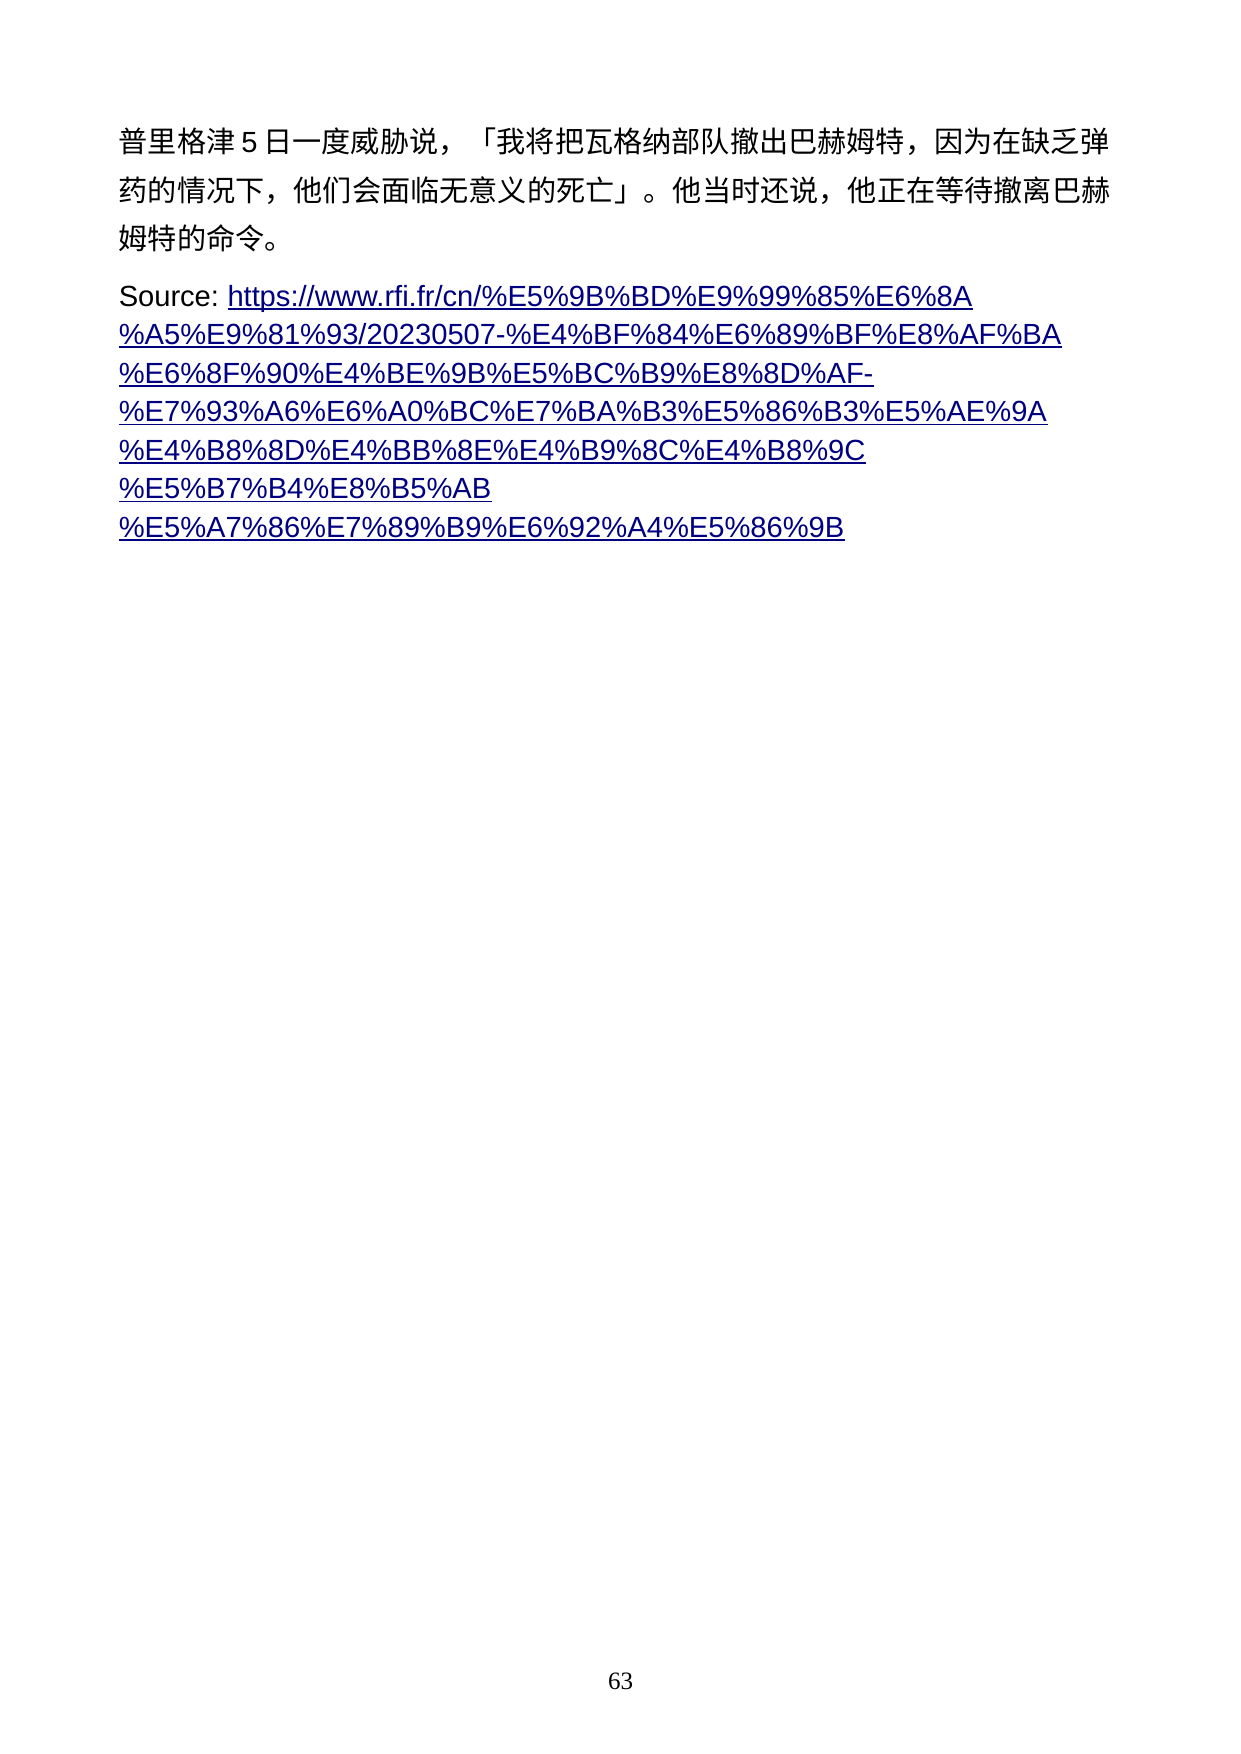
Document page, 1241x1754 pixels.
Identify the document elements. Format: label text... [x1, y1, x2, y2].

text 普里格津5日一度威胁说，「我将把瓦格纳部队撤出巴赫姆特，因为在缺乏弹药的情况下，他们会面临无意义的死亡」。他当时还说，他正在等待撤离巴赫姆特的命令。 [118, 118, 1122, 258]
text Source: https://www.rfi.fr/cn/%E5%9B%BD%E9%99%85%E6%8A%A5%E9%81%93/20230507-%E4%BF%84%E6%89%BF%E8%AF%BA%E6%8F%90%E4%BE%9B%E5%BC%B9%E8%8D%AF-%E7%93%A6%E6%A0%BC%E7%BA%B3%E5%86%B3%E5%AE%9A%E4%B8%8D%E4%BB%8E%E4%B9%8C%E4%B8%9C%E5%B7%B4%E8%B5%AB%E5%A7%86%E7%89%B9%E6%92%A4%E5%86%9B [118, 279, 1122, 543]
